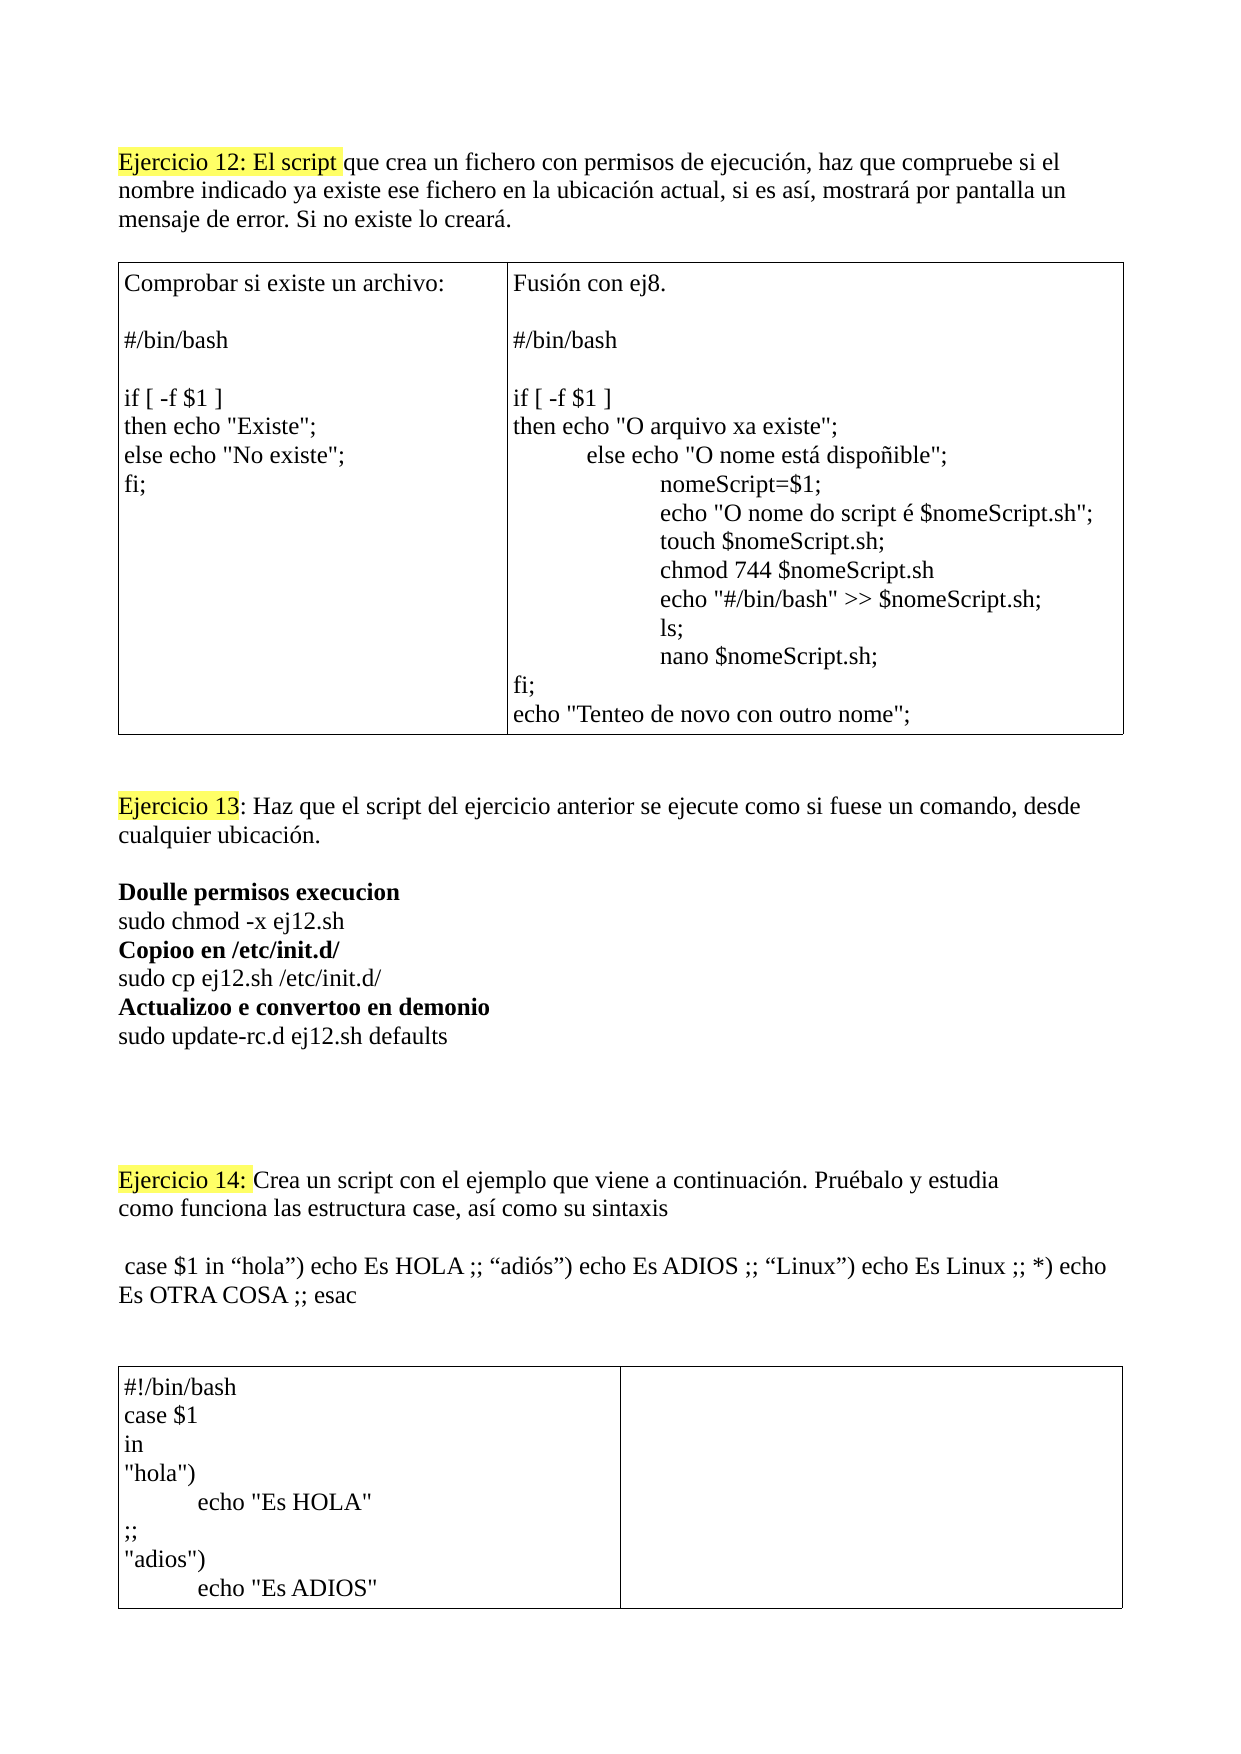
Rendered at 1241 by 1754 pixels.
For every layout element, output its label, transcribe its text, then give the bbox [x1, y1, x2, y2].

text Actualizoo e convertoo en demonio [118, 992, 1122, 1021]
text sudo cp ej12.sh /etc/init.d/ [118, 963, 1122, 992]
text case $1 in “hola”) echo Es HOLA ;; “adiós”) echo Es ADIOS ;; “Linux”) echo Es Linux ;; *) echo Es OTRA COSA ;; esac [118, 1251, 1122, 1308]
table_header [621, 1367, 1122, 1608]
text Doulle permisos execucion [118, 877, 1122, 906]
table_header #!/bin/bash case $1 in "hola") echo "Es HOLA" ;; "adios") echo "Es ADIOS" [119, 1367, 620, 1608]
text Ejercicio 14: Crea un script con el ejemplo que viene a continuación. Pruébalo y estudia [118, 1165, 1122, 1193]
text sudo chmod -x ej12.sh [118, 906, 1122, 935]
text Ejercicio 12: El script que crea un fichero con permisos de ejecución, haz que compruebe si el nombre indicado ya existe ese fichero en la ubicación actual, si es así, mostrará por pantalla un mensaje de error. Si no existe lo creará. [118, 147, 1122, 233]
table_header Fusión con ej8. #/bin/bash if [ -f $1 ] then echo "O arquivo xa existe"; else echo "O nome está dispoñible"; nomeScript=$1; echo "O nome do script é $nomeScript.sh"; touch $nomeScript.sh; chmod 744 $nomeScript.sh echo "#/bin/bash" >> $nomeScript.sh; ls; nano $nomeScript.sh; fi; echo "Tenteo de novo con outro nome"; [508, 263, 1123, 733]
text Ejercicio 13: Haz que el script del ejercicio anterior se ejecute como si fuese un comando, desde cualquier ubicación. [118, 791, 1122, 848]
text Copioo en /etc/init.d/ [118, 935, 1122, 963]
table_header Comprobar si existe un archivo: #/bin/bash if [ -f $1 ] then echo "Existe"; else echo "No existe"; fi; [119, 263, 507, 733]
text como funciona las estructura case, así como su sintaxis [118, 1193, 1122, 1222]
text sudo update-rc.d ej12.sh defaults [118, 1021, 1122, 1050]
